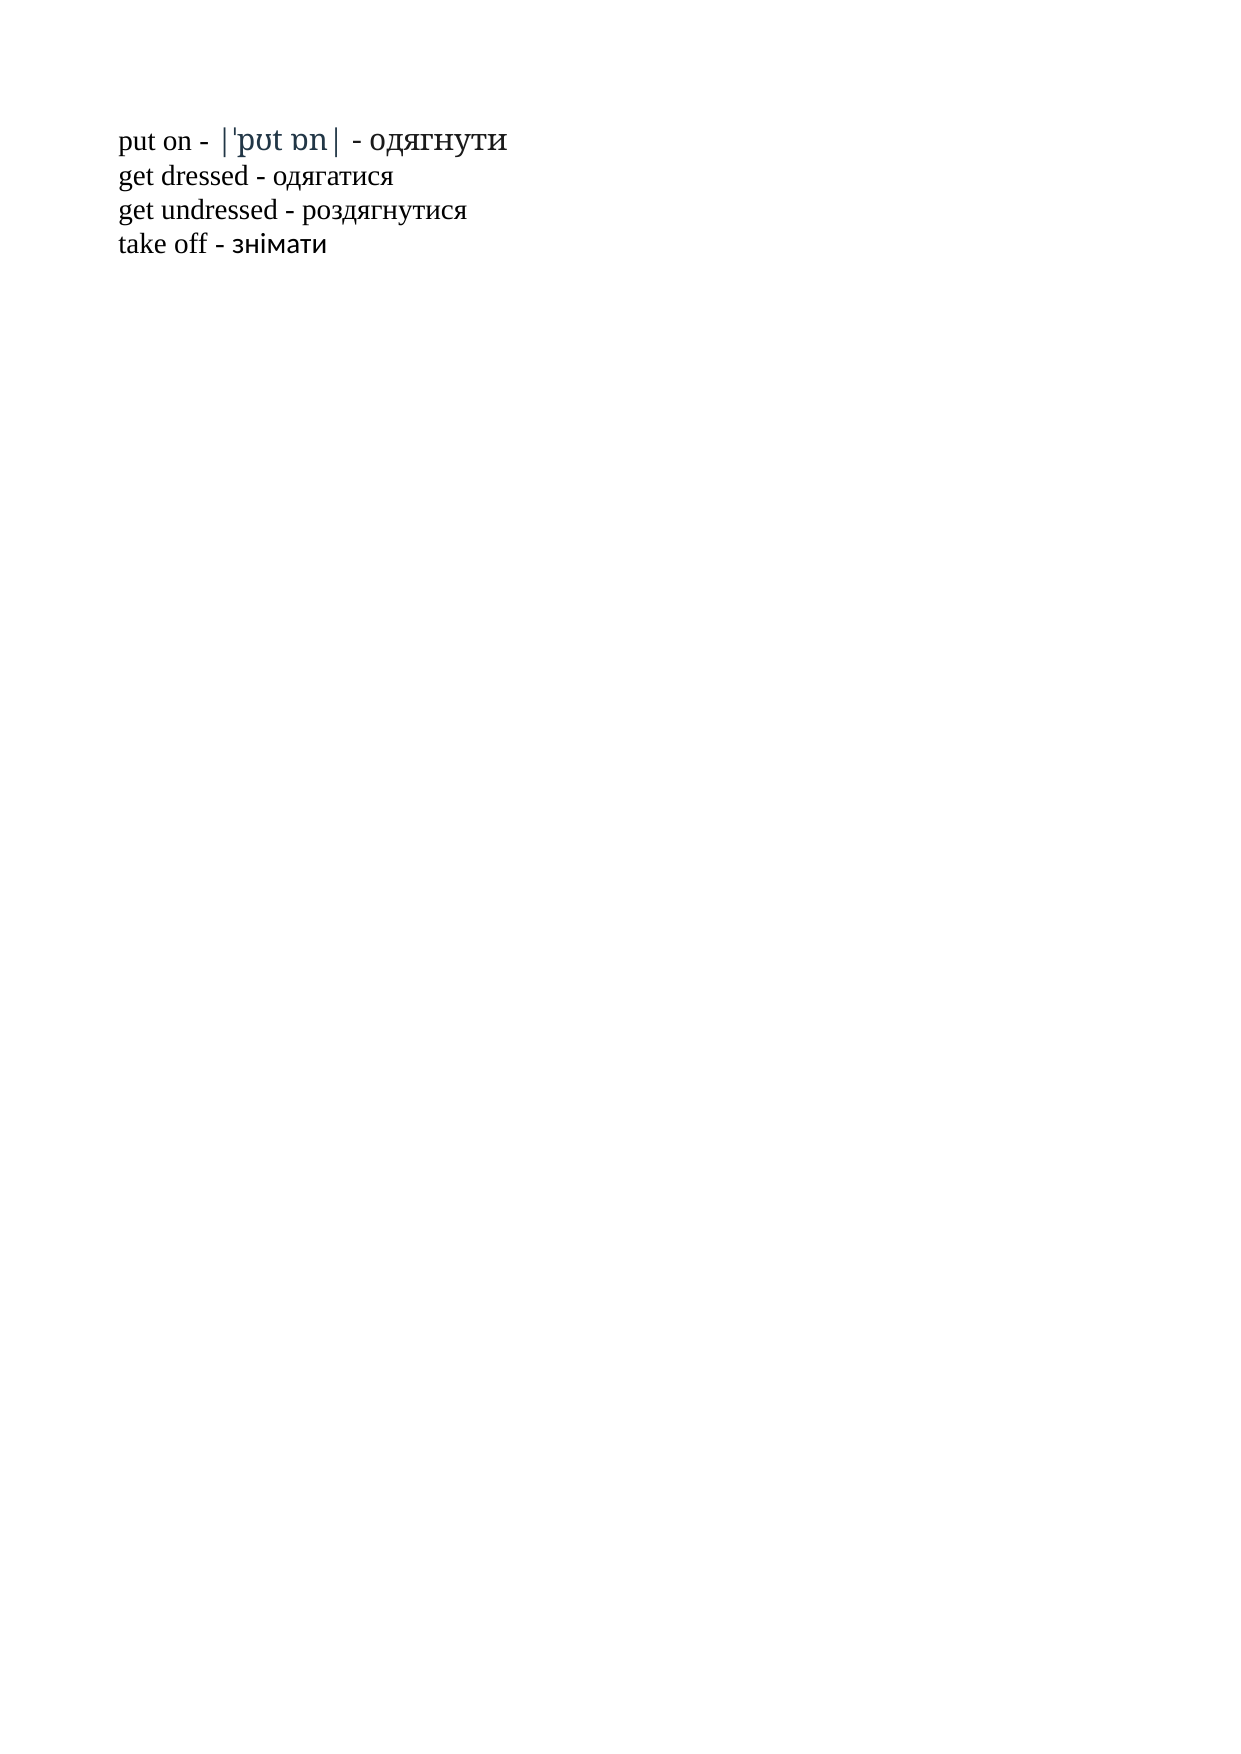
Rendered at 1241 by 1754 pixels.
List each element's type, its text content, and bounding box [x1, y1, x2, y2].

text put on - |ˈpʊt ɒn| - одягнути [118, 118, 1122, 158]
text take off - знімати [118, 226, 1122, 261]
text get dressed - одягатися [118, 158, 1122, 192]
text get undressed - роздягнутися [118, 192, 1122, 226]
